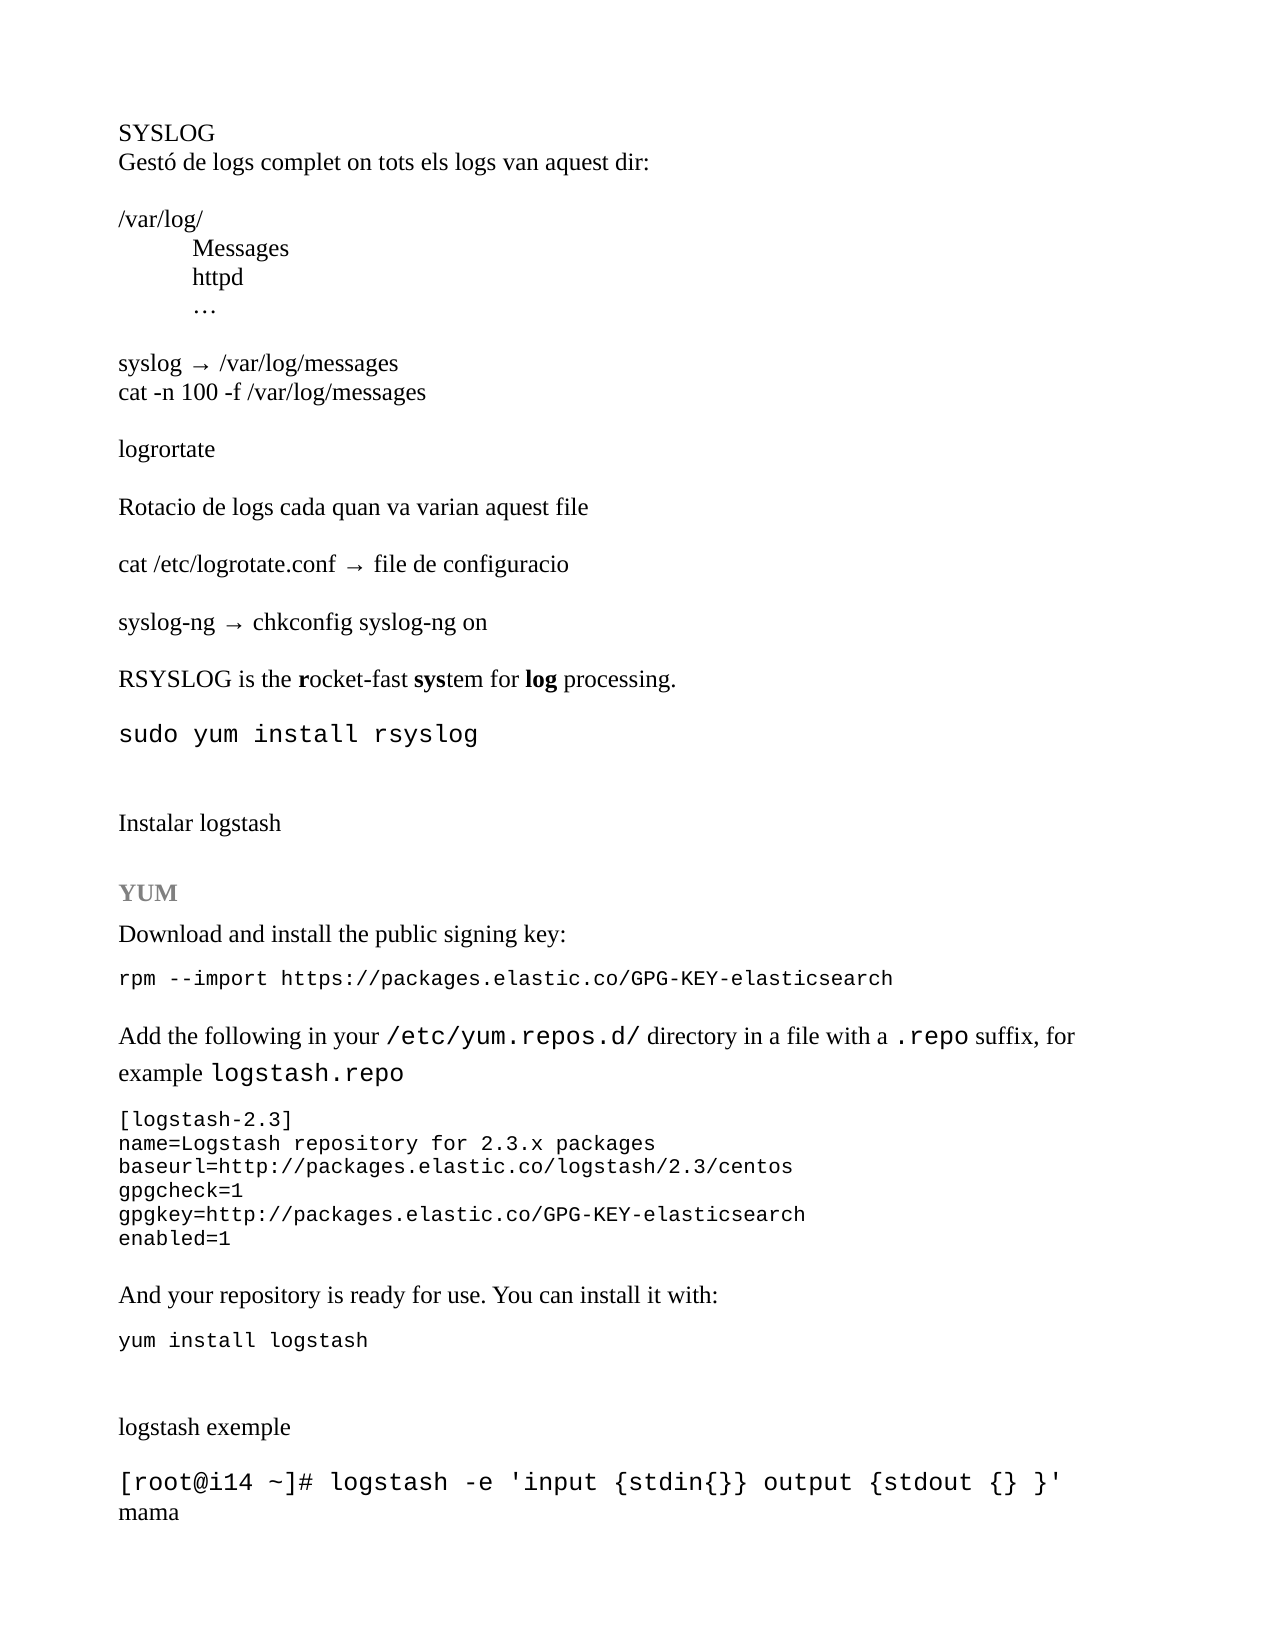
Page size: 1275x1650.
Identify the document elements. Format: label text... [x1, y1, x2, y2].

text /var/log/ [118, 204, 1157, 233]
text Rotacio de logs cada quan va varian aquest file [118, 492, 1157, 521]
subtitle YUM [118, 878, 1157, 906]
text logrortate [118, 434, 1157, 463]
text Gestó de logs complet on tots els logs van aquest dir: [118, 147, 1157, 176]
text httpd [118, 262, 1157, 291]
text Messages [118, 233, 1157, 262]
text SYSLOG [118, 118, 1157, 147]
text sudo yum install rsyslog [118, 722, 1157, 750]
text logstash exemple [118, 1412, 1157, 1440]
text [root@i14 ~]# logstash -e 'input {stdin{}} output {stdout {} }' [118, 1469, 1157, 1497]
text Add the following in your /etc/yum.repos.d/ directory in a file with a .repo suffix, for example logstash.repo [118, 1021, 1157, 1088]
text mama [118, 1497, 1157, 1526]
text cat /etc/logrotate.conf → file de configuracio [118, 549, 1157, 578]
text Download and install the public signing key: [118, 919, 1157, 948]
text … [118, 291, 1157, 319]
text gpgkey=http://packages.elastic.co/GPG-KEY-elasticsearch [118, 1204, 1157, 1227]
text gpgcheck=1 [118, 1180, 1157, 1204]
text enabled=1 [118, 1227, 1157, 1251]
text yum install logstash [118, 1330, 1157, 1353]
text rpm --import https://packages.elastic.co/GPG-KEY-elasticsearch [118, 968, 1157, 992]
text cat -n 100 -f /var/log/messages [118, 377, 1157, 406]
text And your repository is ready for use. You can install it with: [118, 1281, 1157, 1309]
text RSYSLOG is the rocket-fast system for log processing. [118, 664, 1157, 693]
text syslog-ng → chkconfig syslog-ng on [118, 607, 1157, 636]
text Instalar logstash [118, 808, 1157, 836]
text syslog → /var/log/messages [118, 348, 1157, 377]
text name=Logstash repository for 2.3.x packages [118, 1133, 1157, 1157]
text baseurl=http://packages.elastic.co/logstash/2.3/centos [118, 1157, 1157, 1180]
text [logstash-2.3] [118, 1109, 1157, 1133]
